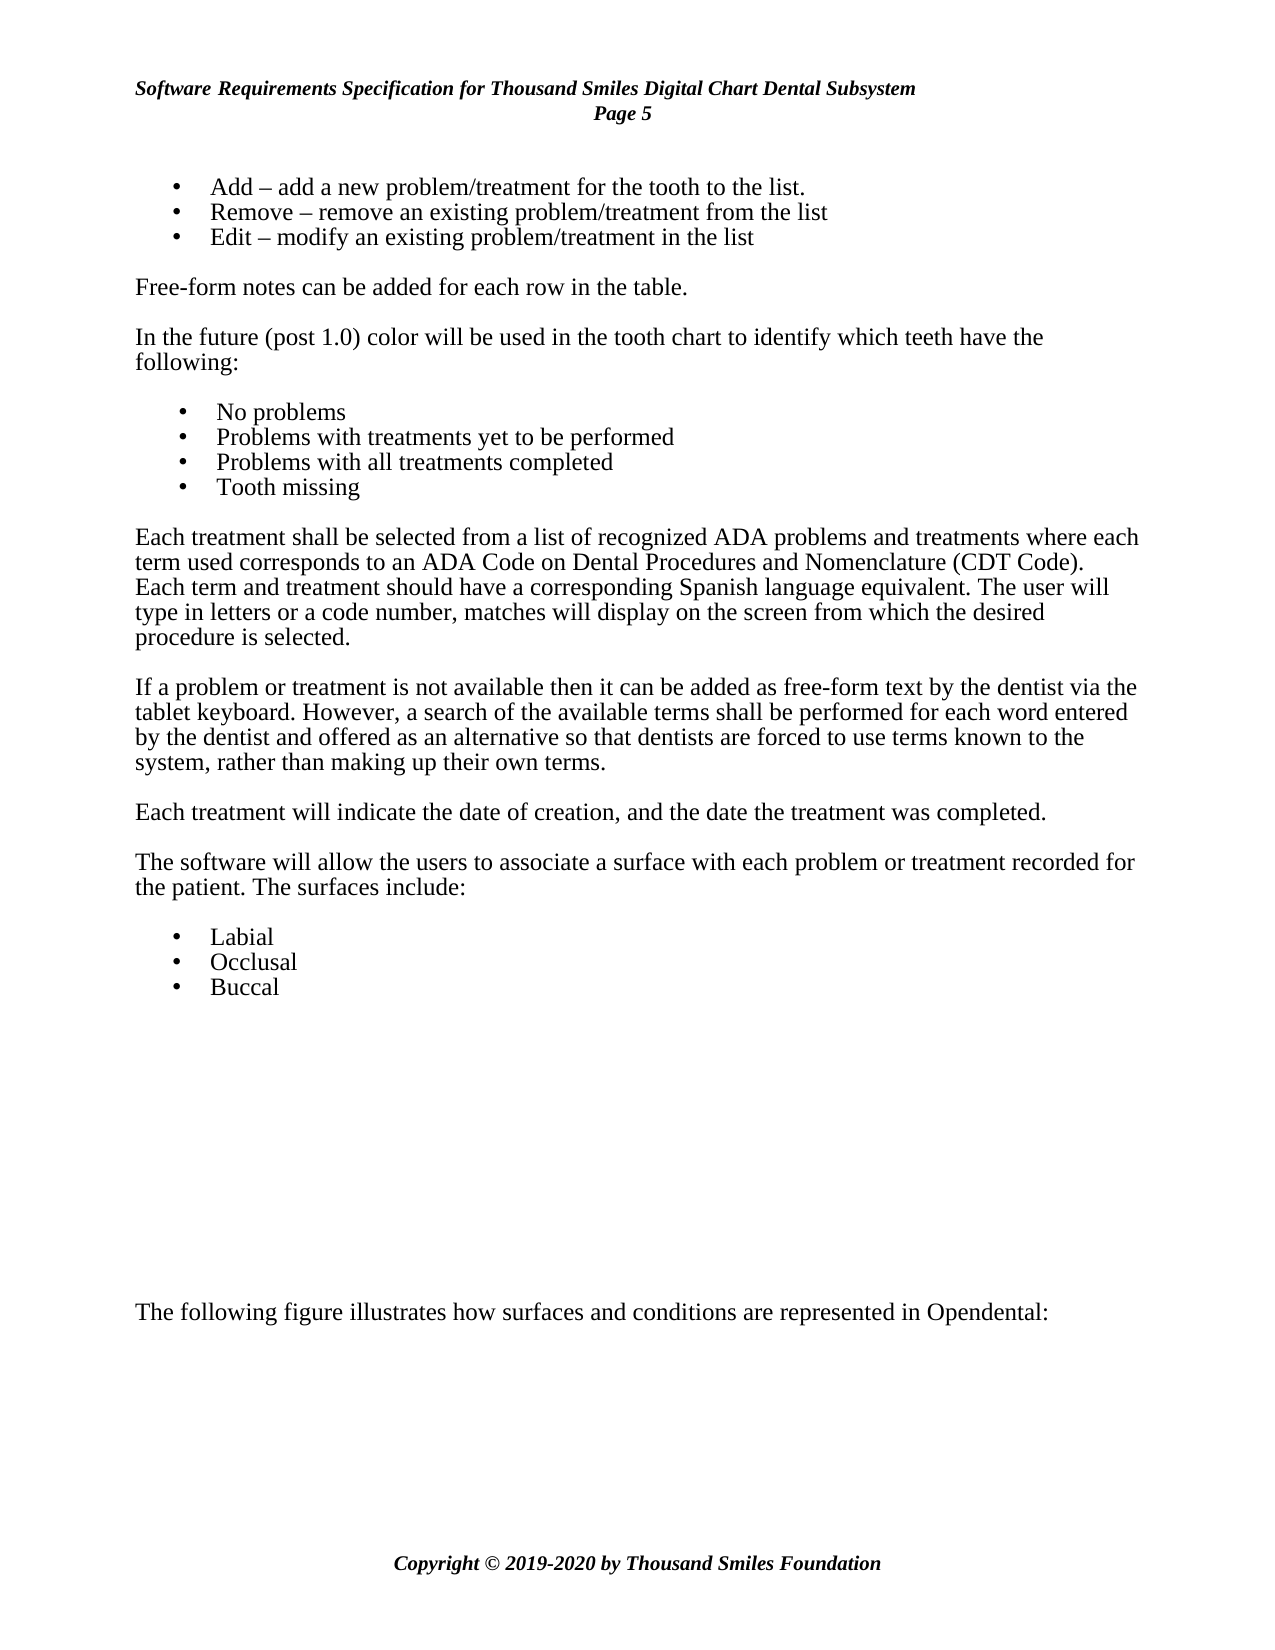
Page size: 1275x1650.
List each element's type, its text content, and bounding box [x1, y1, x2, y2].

text Each treatment will indicate the date of creation, and the date the treatment was completed. [135, 800, 1140, 825]
list Add – add a new problem/treatment for the tooth to the list. [172, 175, 1140, 200]
list Occlusal [172, 950, 1140, 975]
text The software will allow the users to associate a surface with each problem or treatment recorded for the patient. The surfaces include: [135, 850, 1140, 900]
text Each treatment shall be selected from a list of recognized ADA problems and treatments where each term used corresponds to an ADA Code on Dental Procedures and Nomenclature (CDT Code). Each term and treatment should have a corresponding Spanish language equivalent. The user will type in letters or a code number, matches will display on the screen from which the desired procedure is selected. [135, 525, 1140, 650]
list Tooth missing [179, 475, 1140, 500]
list Problems with treatments yet to be performed [179, 425, 1140, 450]
list Labial [172, 925, 1140, 950]
list Remove – remove an existing problem/treatment from the list [172, 200, 1140, 225]
text In the future (post 1.0) color will be used in the tooth chart to identify which teeth have the following: [135, 325, 1140, 375]
list Edit – modify an existing problem/treatment in the list [172, 225, 1140, 250]
list Buccal [172, 975, 1140, 1000]
text Free-form notes can be added for each row in the table. [135, 275, 1140, 300]
list Problems with all treatments completed [179, 450, 1140, 475]
list No problems [179, 400, 1140, 425]
text If a problem or treatment is not available then it can be added as free-form text by the dentist via the tablet keyboard. However, a search of the available terms shall be performed for each word entered by the dentist and offered as an alternative so that dentists are forced to use terms known to the system, rather than making up their own terms. [135, 675, 1140, 775]
text The following figure illustrates how surfaces and conditions are represented in Opendental: [135, 1300, 1140, 1325]
